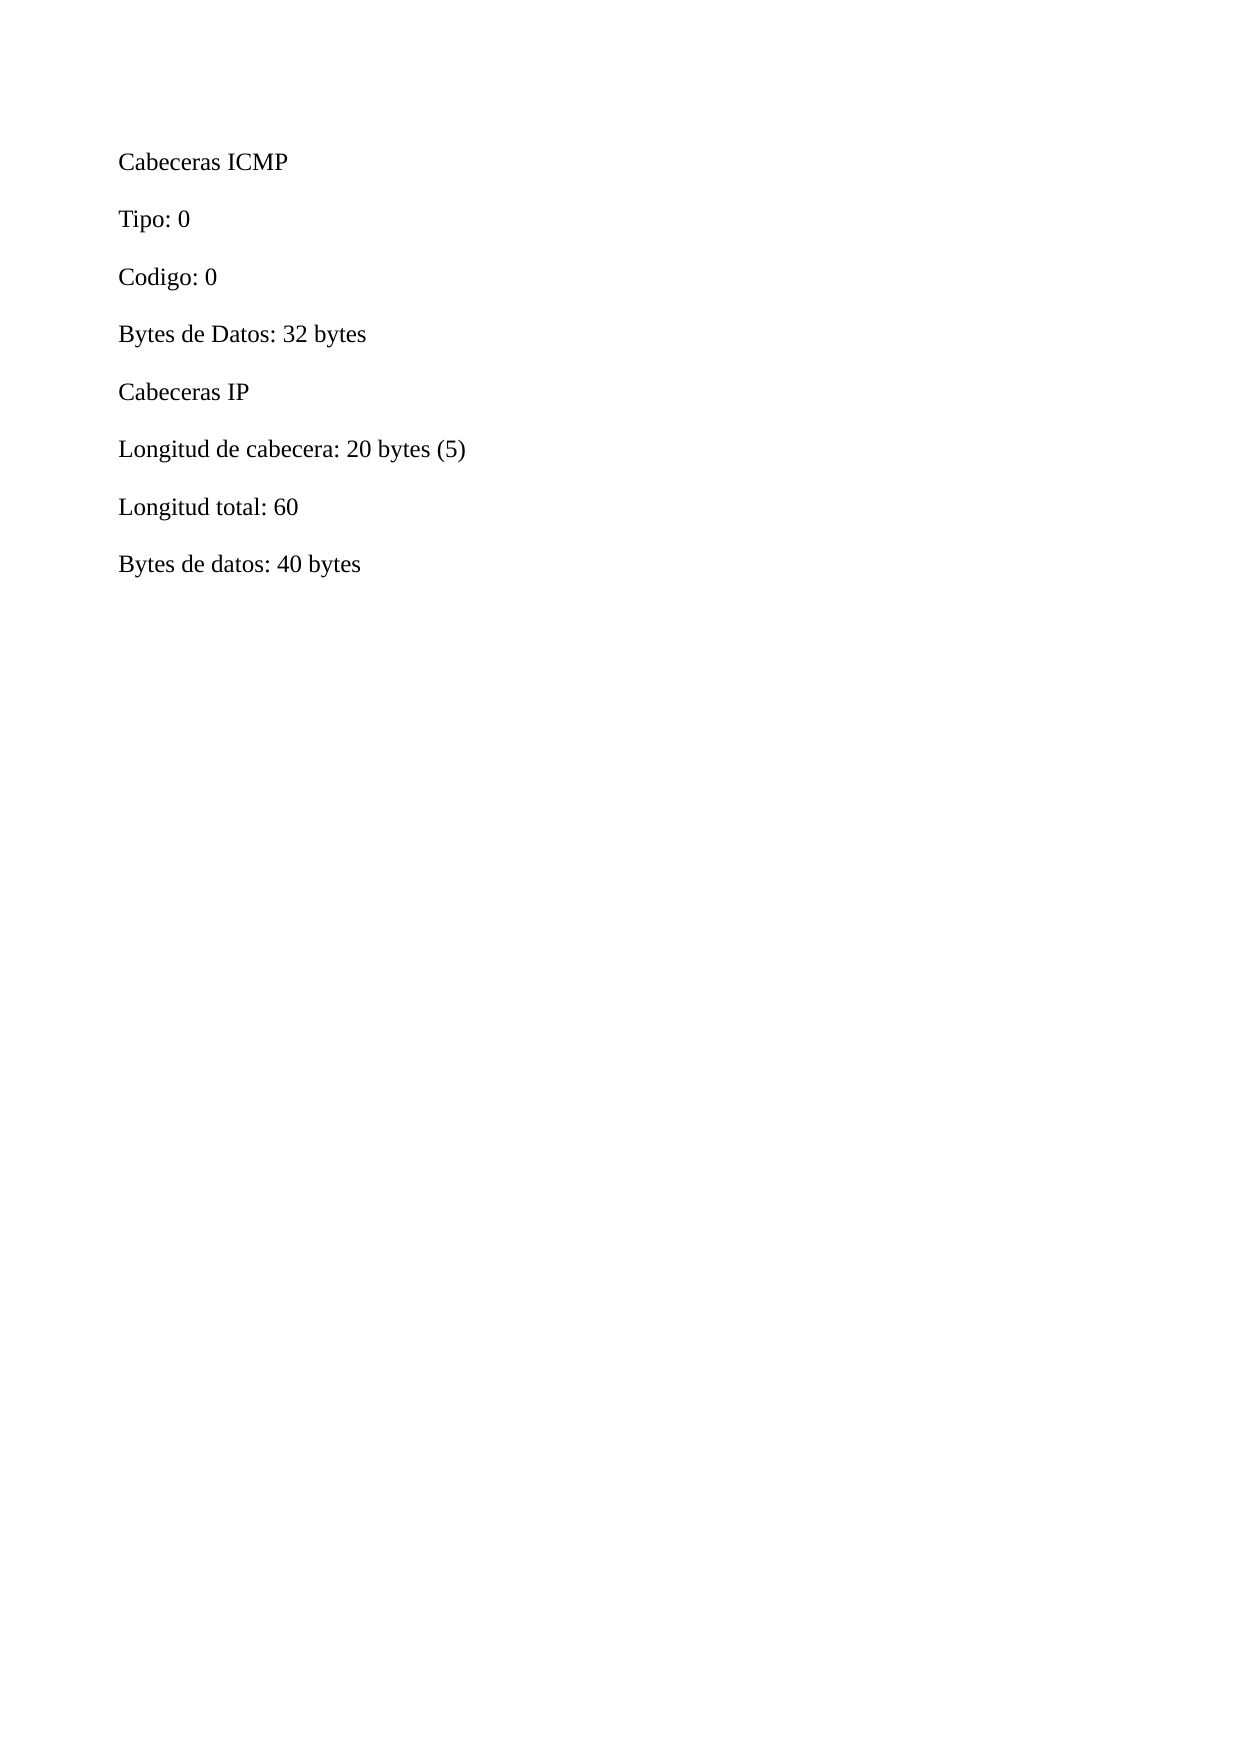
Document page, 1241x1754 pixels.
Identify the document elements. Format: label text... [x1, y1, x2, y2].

text Bytes de Datos: 32 bytes [118, 319, 1122, 348]
text Tipo: 0 [118, 204, 1122, 233]
text Cabeceras IP [118, 377, 1122, 406]
text Codigo: 0 [118, 262, 1122, 291]
text Longitud total: 60 [118, 492, 1122, 521]
text Longitud de cabecera: 20 bytes (5) [118, 434, 1122, 463]
text Cabeceras ICMP [118, 147, 1122, 176]
text Bytes de datos: 40 bytes [118, 549, 1122, 578]
